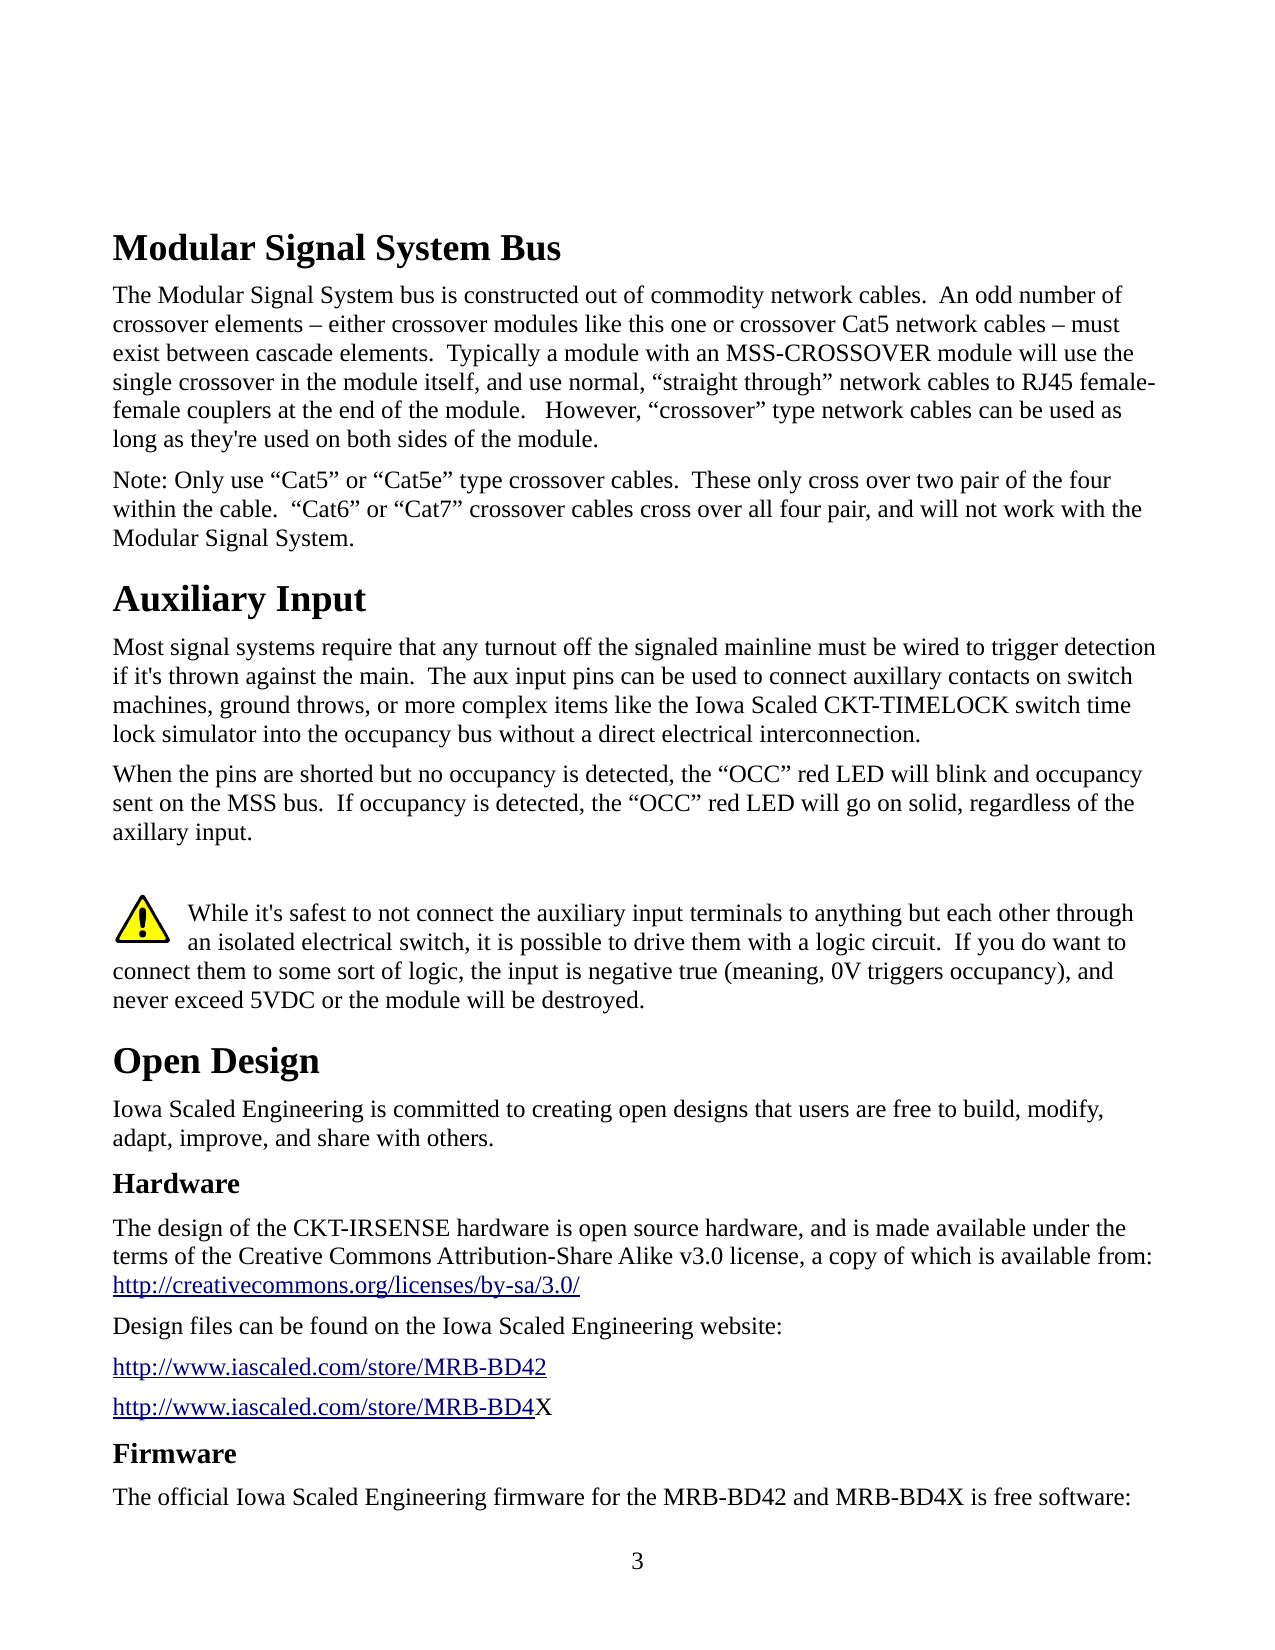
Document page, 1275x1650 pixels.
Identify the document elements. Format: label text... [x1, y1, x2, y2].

text http://www.iascaled.com/store/MRB-BD42 [112, 1352, 1162, 1380]
subtitle Firmware [112, 1436, 1162, 1469]
subtitle Open Design [112, 1038, 1162, 1082]
text When the pins are shorted but no occupancy is detected, the “OCC” red LED will blink and occupancy sent on the MSS bus. If occupancy is detected, the “OCC” red LED will go on solid, regardless of the axillary input. [112, 759, 1162, 846]
text http://www.iascaled.com/store/MRB-BD4X [112, 1392, 1162, 1421]
picture [112, 891, 173, 946]
text The official Iowa Scaled Engineering firmware for the MRB-BD42 and MRB-BD4X is free software: [112, 1482, 1162, 1511]
subtitle Hardware [112, 1167, 1162, 1200]
subtitle Auxiliary Input [112, 576, 1162, 620]
subtitle Modular Signal System Bus [112, 224, 1162, 268]
text Design files can be found on the Iowa Scaled Engineering website: [112, 1311, 1162, 1340]
text The design of the CKT-IRSENSE hardware is open source hardware, and is made available under the terms of the Creative Commons Attribution-Share Alike v3.0 license, a copy of which is available from: http://creativecommons.org/licenses/by-sa/3.0/ [112, 1213, 1162, 1299]
text While it's safest to not connect the auxiliary input terminals to anything but each other through an isolated electrical switch, it is possible to drive them with a logic circuit. If you do want to connect them to some sort of logic, the input is negative true (meaning, 0V triggers occupancy), and never exceed 5VDC or the module will be destroyed. [112, 898, 1162, 1013]
text Iowa Scaled Engineering is committed to creating open designs that users are free to build, modify, adapt, improve, and share with others. [112, 1094, 1162, 1152]
text The Modular Signal System bus is constructed out of commodity network cables. An odd number of crossover elements – either crossover modules like this one or crossover Cat5 network cables – must exist between cascade elements. Typically a module with an MSS-CROSSOVER module will use the single crossover in the module itself, and use normal, “straight through” network cables to RJ45 female-female couplers at the end of the module. However, “crossover” type network cables can be used as long as they're used on both sides of the module. [112, 281, 1162, 453]
text Note: Only use “Cat5” or “Cat5e” type crossover cables. These only cross over two pair of the four within the cable. “Cat6” or “Cat7” crossover cables cross over all four pair, and will not work with the Modular Signal System. [112, 465, 1162, 551]
text Most signal systems require that any turnout off the signaled mainline must be wired to trigger detection if it's thrown against the main. The aux input pins can be used to connect auxillary contacts on switch machines, ground throws, or more complex items like the Iowa Scaled CKT-TIMELOCK switch time lock simulator into the occupancy bus without a direct electrical interconnection. [112, 632, 1162, 747]
